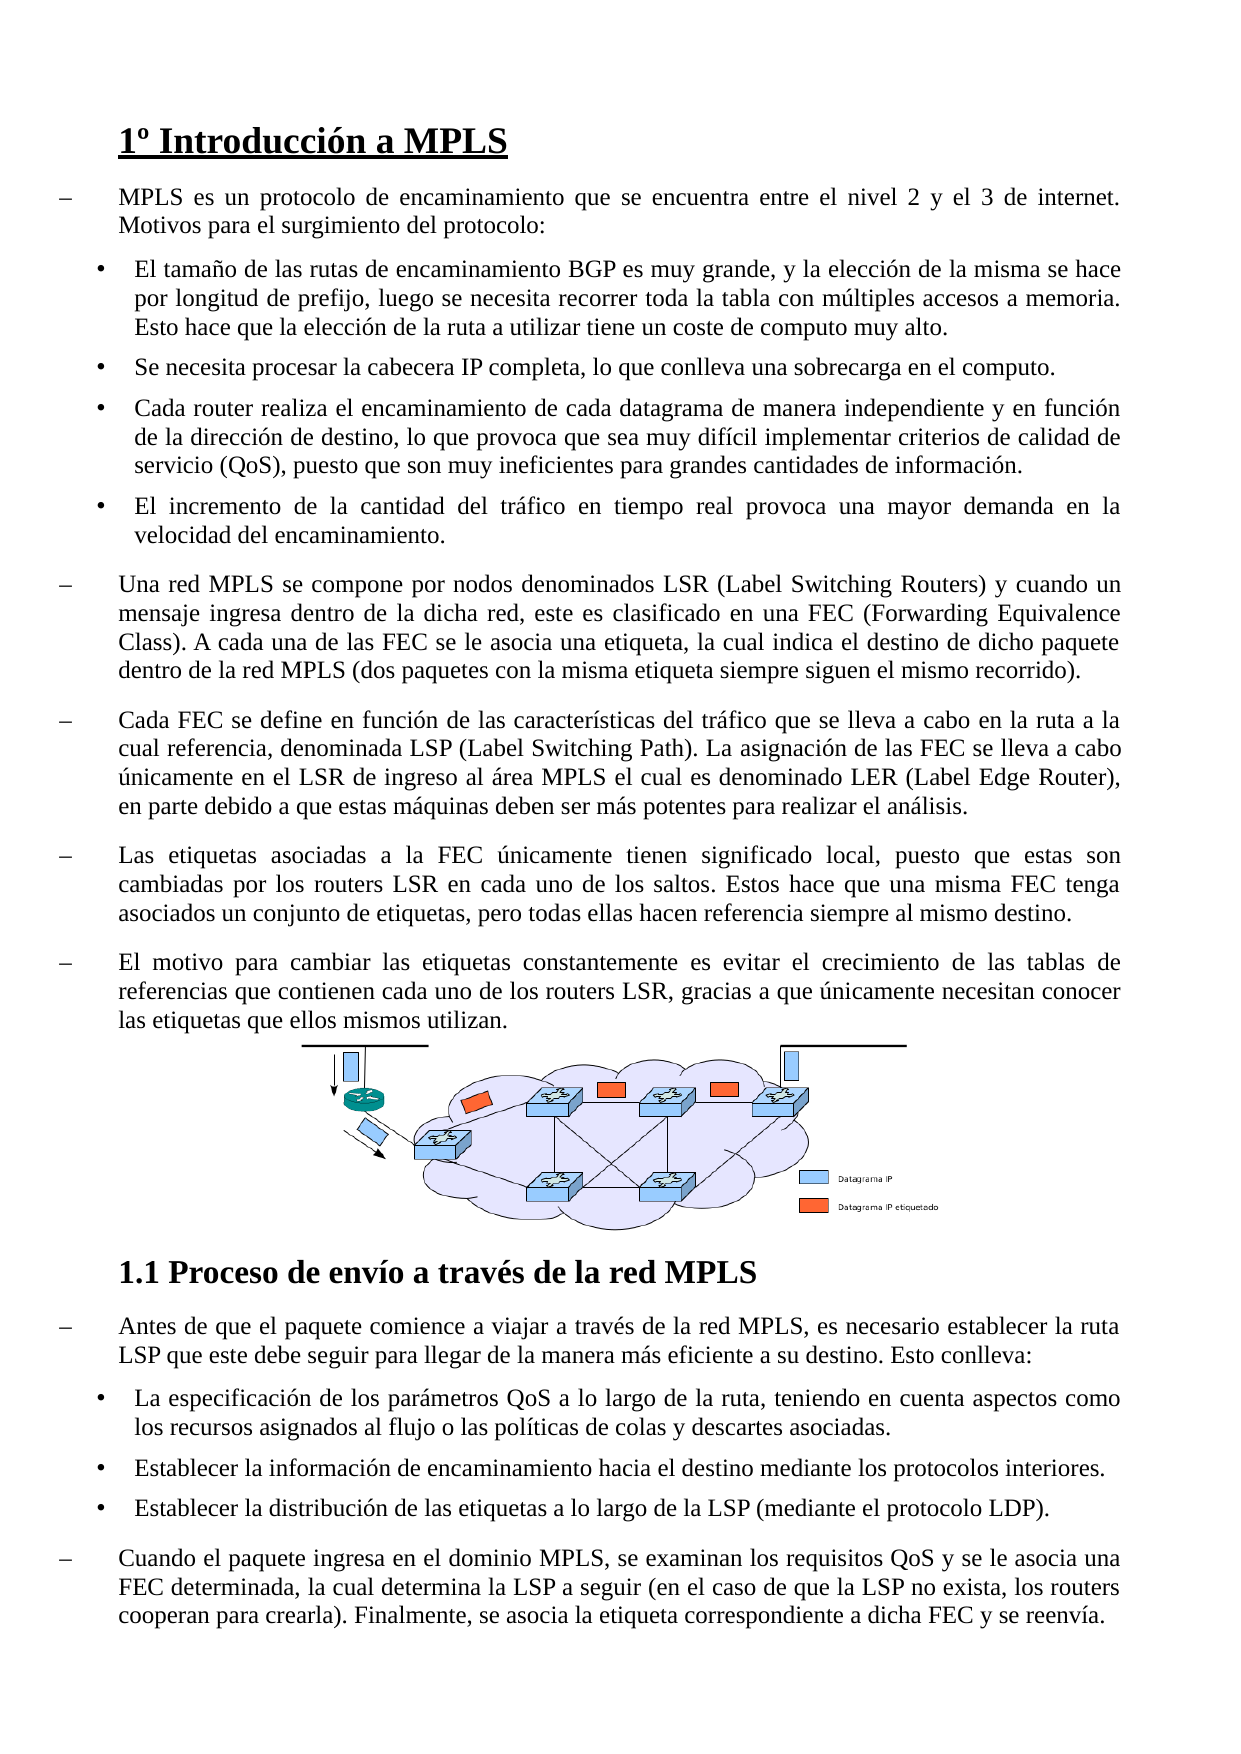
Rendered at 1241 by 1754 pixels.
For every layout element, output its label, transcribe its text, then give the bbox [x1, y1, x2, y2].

text 1.1 Proceso de envío a través de la red MPLS [118, 1084, 1122, 1291]
list Establecer la distribución de las etiquetas a lo largo de la LSP (mediante el protocolo LDP). [97, 1493, 1122, 1522]
text – Las etiquetas asociadas a la FEC únicamente tienen significado local, puesto que estas son cambiadas por los routers LSR en cada uno de los saltos. Estos hace que una misma FEC tenga asociados un conjunto de etiquetas, pero todas ellas hacen referencia siempre al mismo destino. [59, 840, 1122, 927]
text – Cuando el paquete ingresa en el dominio MPLS, se examinan los requisitos QoS y se le asocia una FEC determinada, la cual determina la LSP a seguir (en el caso de que la LSP no exista, los routers cooperan para crearla). Finalmente, se asocia la etiqueta correspondiente a dicha FEC y se reenvía. [59, 1543, 1122, 1629]
list Cada router realiza el encaminamiento de cada datagrama de manera independiente y en función de la dirección de destino, lo que provoca que sea muy difícil implementar criterios de calidad de servicio (QoS), puesto que son muy ineficientes para grandes cantidades de información. [97, 393, 1122, 479]
list El tamaño de las rutas de encaminamiento BGP es muy grande, y la elección de la misma se hace por longitud de prefijo, luego se necesita recorrer toda la tabla con múltiples accesos a memoria. Esto hace que la elección de la ruta a utilizar tiene un coste de computo muy alto. [97, 254, 1122, 340]
text – Cada FEC se define en función de las características del tráfico que se lleva a cabo en la ruta a la cual referencia, denominada LSP (Label Switching Path). La asignación de las FEC se lleva a cabo únicamente en el LSR de ingreso al área MPLS el cual es denominado LER (Label Edge Router), en parte debido a que estas máquinas deben ser más potentes para realizar el análisis. [59, 705, 1122, 820]
list El incremento de la cantidad del tráfico en tiempo real provoca una mayor demanda en la velocidad del encaminamiento. [97, 491, 1122, 548]
text 1º Introducción a MPLS [118, 118, 1122, 161]
text – Antes de que el paquete comience a viajar a través de la red MPLS, es necesario establecer la ruta LSP que este debe seguir para llegar de la manera más eficiente a su destino. Esto conlleva: [59, 1311, 1122, 1369]
text – El motivo para cambiar las etiquetas constantemente es evitar el crecimiento de las tablas de referencias que contienen cada uno de los routers LSR, gracias a que únicamente necesitan conocer las etiquetas que ellos mismos utilizan. [59, 947, 1122, 1033]
list Establecer la información de encaminamiento hacia el destino mediante los protocolos interiores. [97, 1453, 1122, 1482]
text – MPLS es un protocolo de encaminamiento que se encuentra entre el nivel 2 y el 3 de internet. Motivos para el surgimiento del protocolo: [59, 182, 1122, 239]
picture [296, 1040, 944, 1232]
list La especificación de los parámetros QoS a lo largo de la ruta, teniendo en cuenta aspectos como los recursos asignados al flujo o las políticas de colas y descartes asociadas. [97, 1383, 1122, 1441]
text – Una red MPLS se compone por nodos denominados LSR (Label Switching Routers) y cuando un mensaje ingresa dentro de la dicha red, este es clasificado en una FEC (Forwarding Equivalence Class). A cada una de las FEC se le asocia una etiqueta, la cual indica el destino de dicho paquete dentro de la red MPLS (dos paquetes con la misma etiqueta siempre siguen el mismo recorrido). [59, 569, 1122, 684]
list Se necesita procesar la cabecera IP completa, lo que conlleva una sobrecarga en el computo. [97, 352, 1122, 381]
